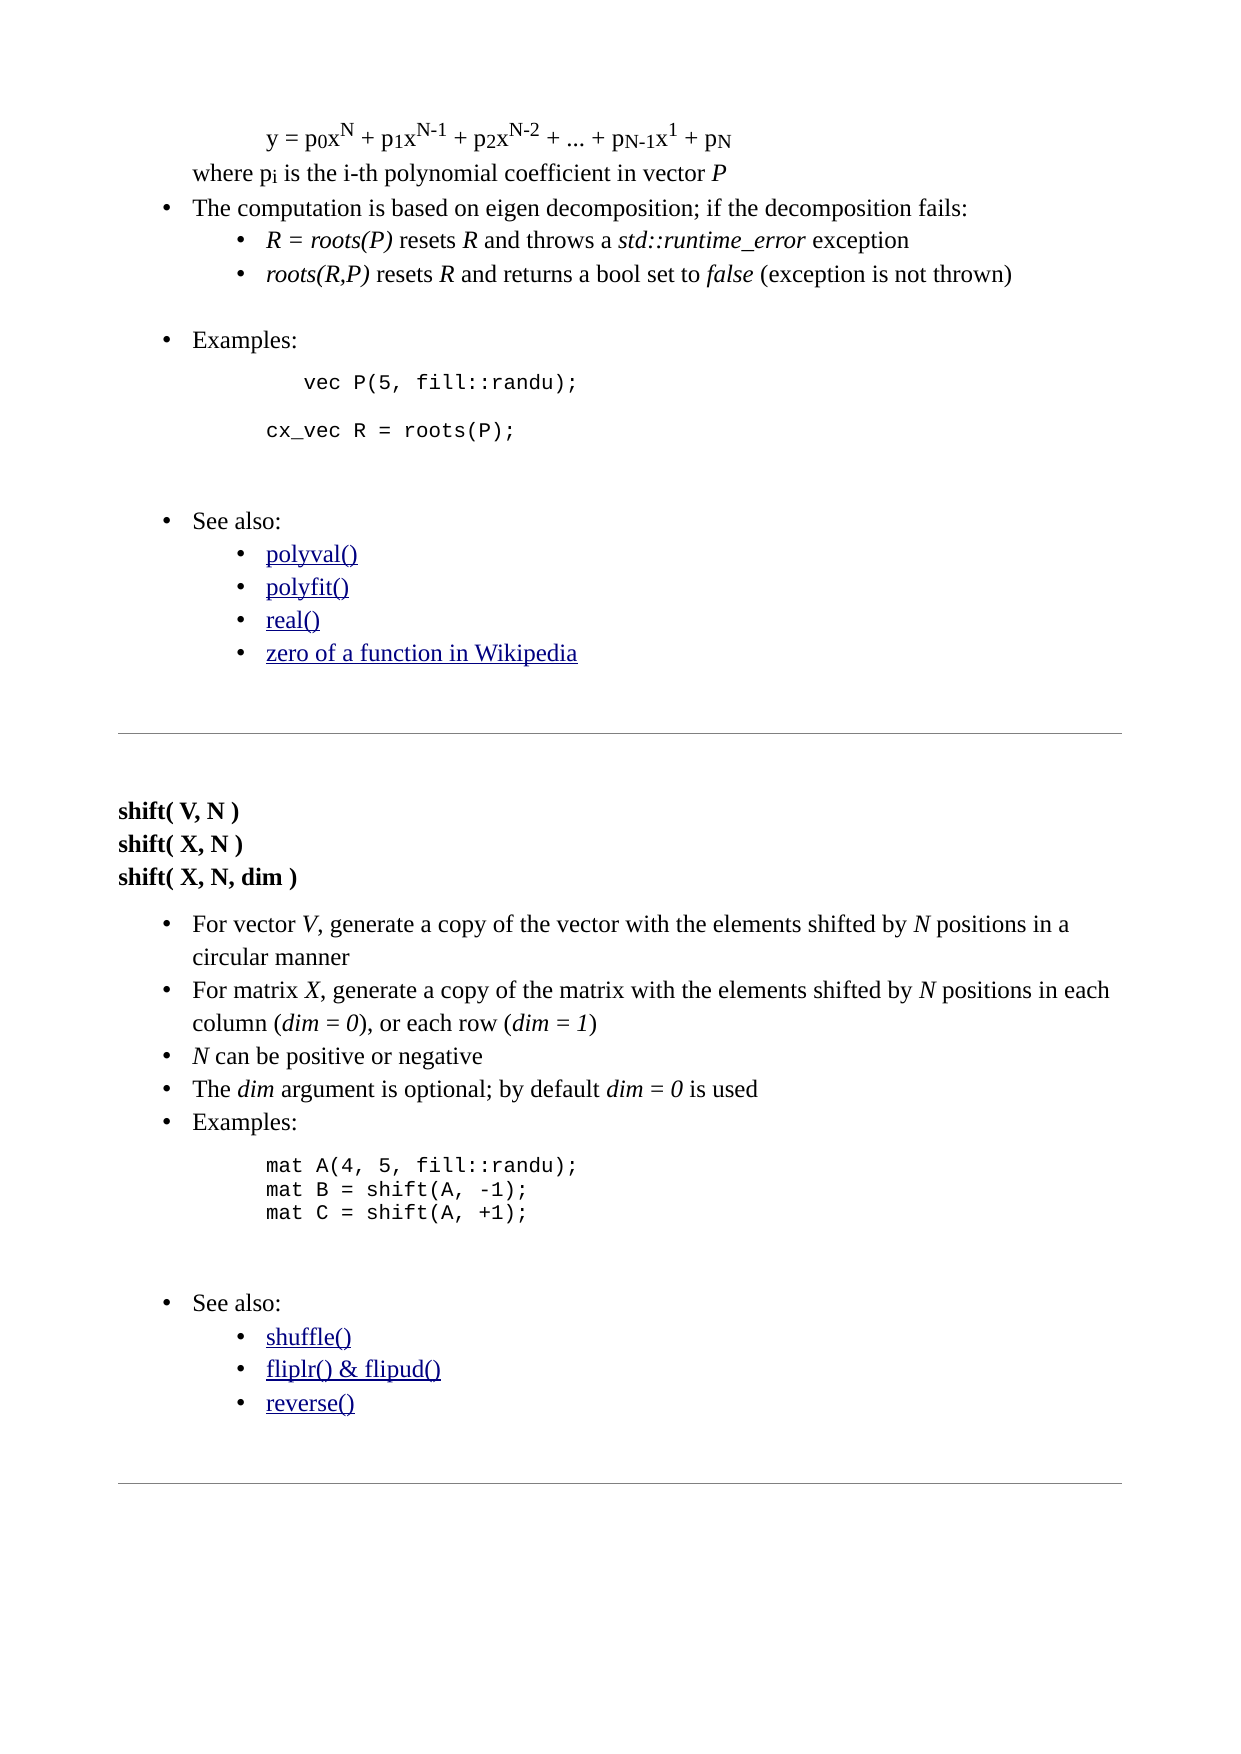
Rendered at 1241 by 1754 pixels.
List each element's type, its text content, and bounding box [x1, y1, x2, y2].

list N can be positive or negative [162, 1041, 1122, 1070]
list For matrix X, generate a copy of the matrix with the elements shifted by N positions in each column (dim = 0), or each row (dim = 1) [162, 975, 1122, 1037]
list reverse() [236, 1388, 1122, 1416]
list shuffle() [236, 1322, 1122, 1350]
list real() [236, 605, 1122, 633]
list R = roots(P) resets R and throws a std::runtime_error exception [236, 226, 1122, 254]
text shift( V, N ) shift( X, N ) shift( X, N, dim ) [118, 796, 1122, 891]
list zero of a function in Wikipedia [236, 638, 1122, 667]
list See also: [162, 506, 1122, 534]
list y = p0xN + p1xN-1 + p2xN-2 + ... + pN-1x1 + pN [236, 118, 1122, 153]
list roots(R,P) resets R and returns a bool set to false (exception is not thrown) [236, 259, 1122, 287]
list polyval() [236, 539, 1122, 567]
list Examples: [162, 1107, 1122, 1136]
list vec P(5, fill::randu); [236, 372, 1122, 396]
list polyfit() [236, 572, 1122, 601]
list mat B = shift(A, -1); [236, 1179, 1122, 1202]
list mat C = shift(A, +1); [236, 1202, 1122, 1226]
list The computation is based on eigen decomposition; if the decomposition fails: [162, 193, 1122, 221]
list Examples: [162, 325, 1122, 353]
list mat A(4, 5, fill::randu); [236, 1155, 1122, 1179]
list For vector V, generate a copy of the vector with the elements shifted by N positions in a circular manner [162, 909, 1122, 971]
list where pi is the i-th polynomial coefficient in vector P [162, 158, 1122, 188]
list See also: [162, 1288, 1122, 1317]
list fliplr() & flipud() [236, 1354, 1122, 1383]
list The dim argument is optional; by default dim = 0 is used [162, 1074, 1122, 1103]
list cx_vec R = roots(P); [236, 419, 1122, 443]
